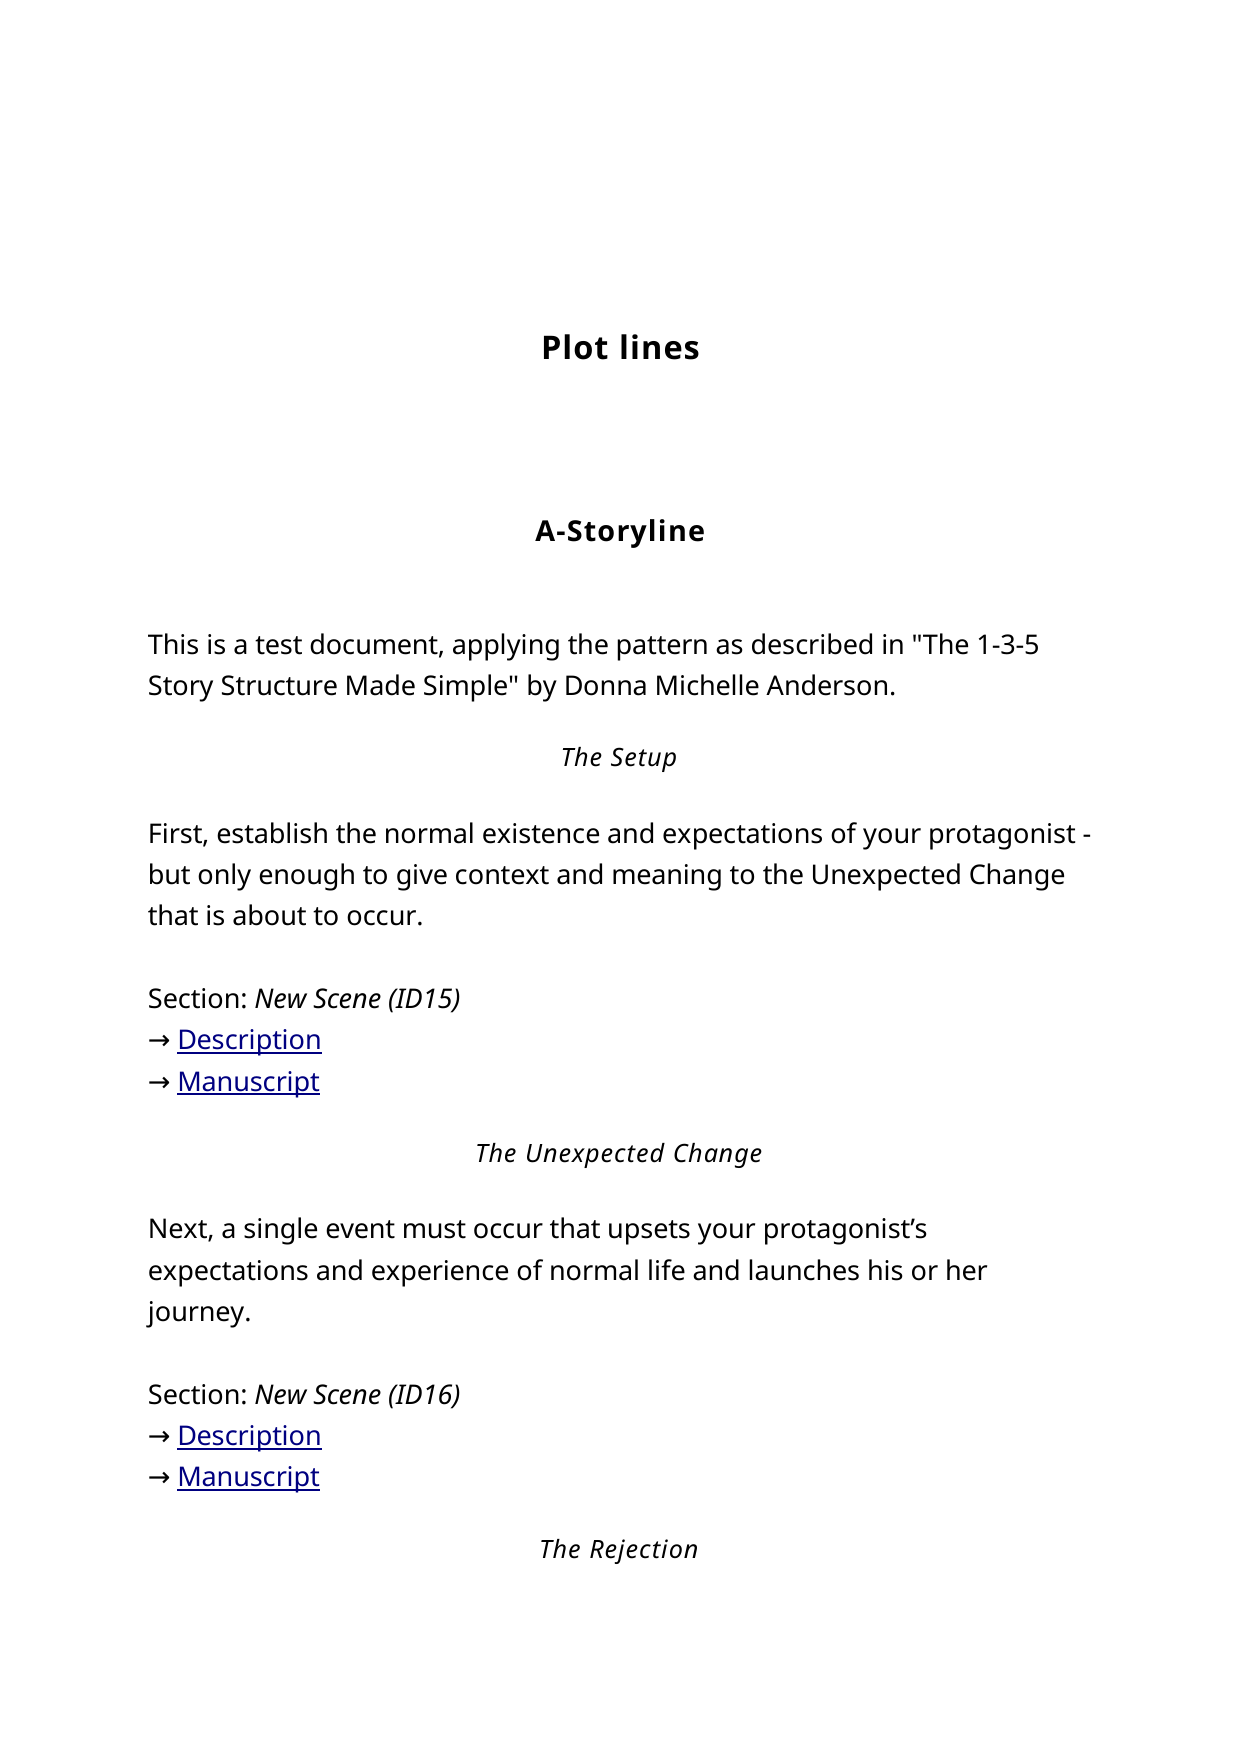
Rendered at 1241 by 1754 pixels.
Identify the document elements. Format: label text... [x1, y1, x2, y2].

text Section: New Scene (ID16) [148, 1371, 1093, 1412]
text → Description [148, 1412, 1093, 1453]
subtitle The Rejection [148, 1530, 1093, 1566]
subtitle A-Storyline [148, 510, 1093, 550]
text Next, a single event must occur that upsets your protagonist’s expectations and experience of normal life and launches his or her journey. [148, 1205, 1093, 1329]
subtitle The Setup [148, 739, 1093, 774]
text → Manuscript [148, 1058, 1093, 1099]
text This is a test document, applying the pattern as described in "The 1-3-5 Story Structure Made Simple" by Donna Michelle Anderson. [148, 621, 1093, 703]
text First, establish the normal existence and expectations of your protagonist - but only enough to give context and meaning to the Unexpected Change that is about to occur. [148, 810, 1093, 934]
subtitle Plot lines [148, 325, 1093, 369]
text → Description [148, 1016, 1093, 1058]
text → Manuscript [148, 1453, 1093, 1495]
subtitle The Unexpected Change [148, 1134, 1093, 1170]
text Section: New Scene (ID15) [148, 975, 1093, 1016]
